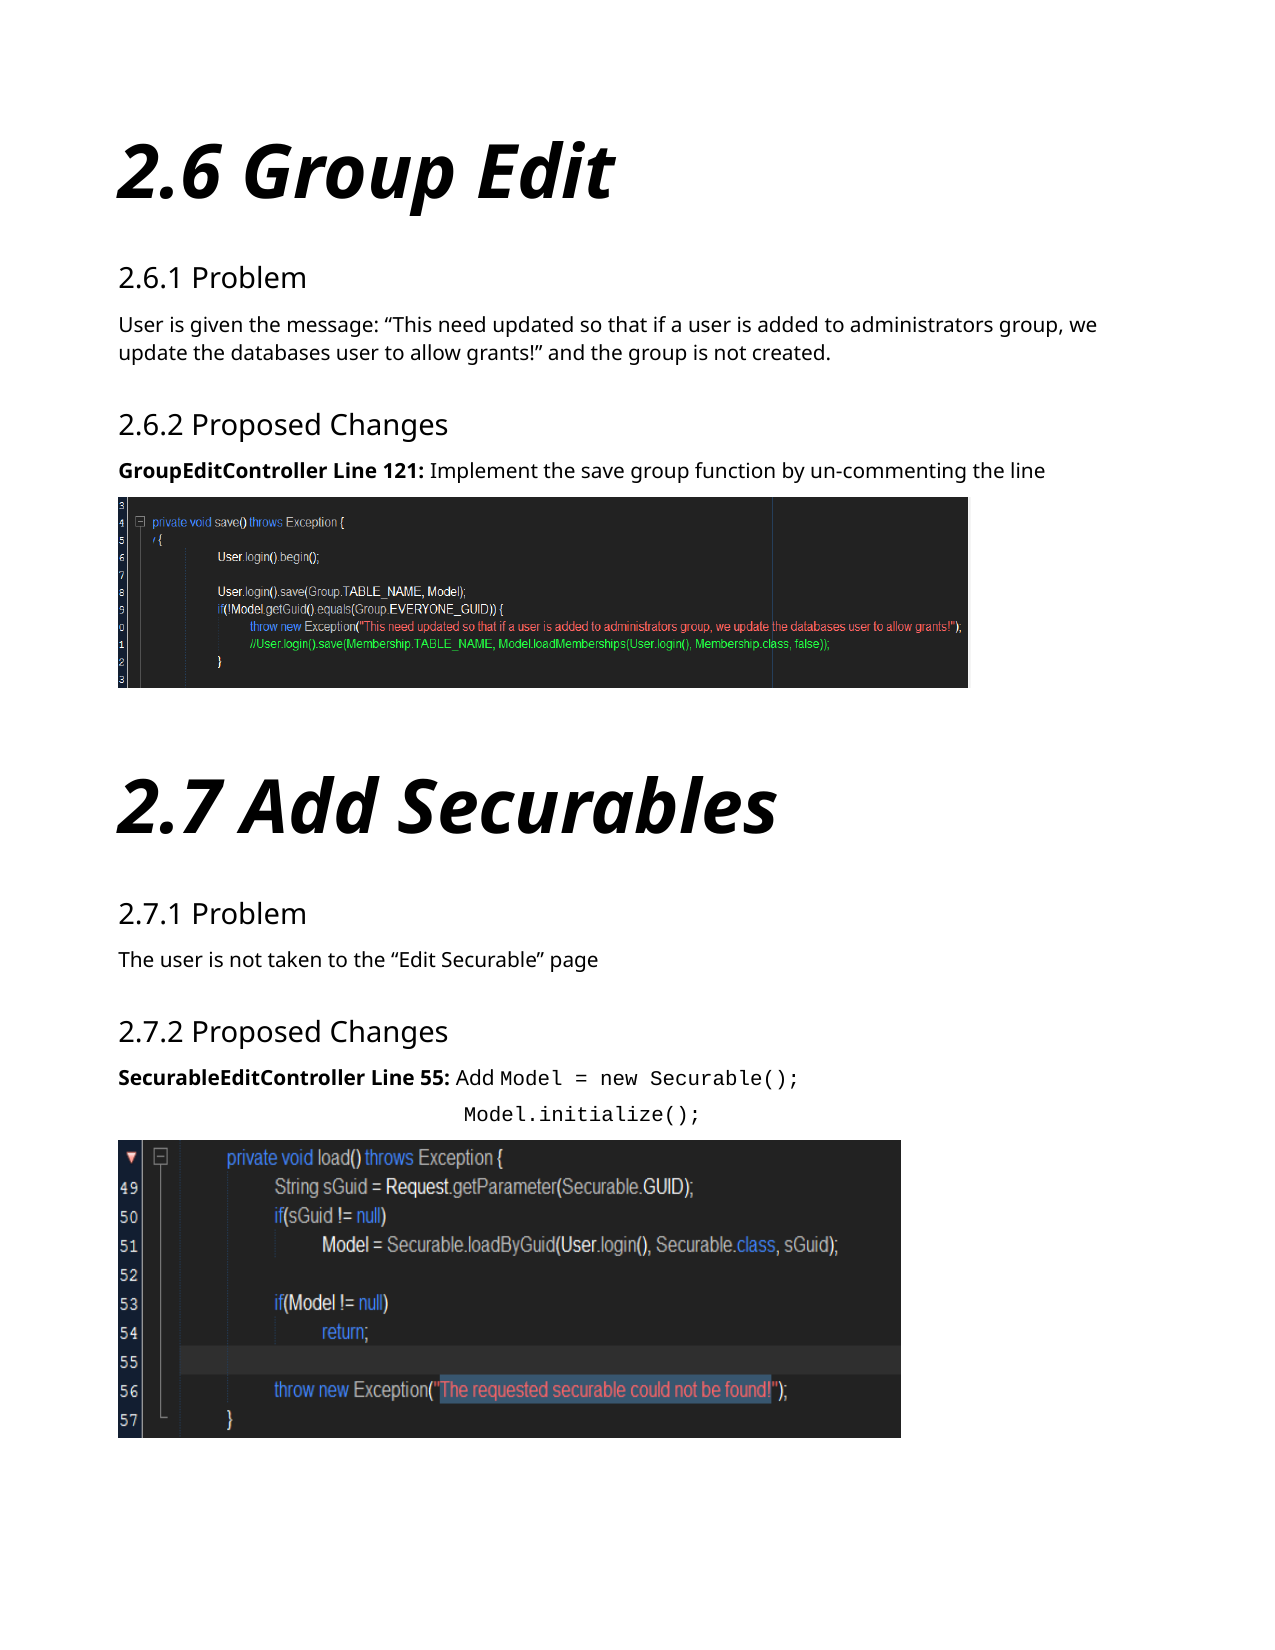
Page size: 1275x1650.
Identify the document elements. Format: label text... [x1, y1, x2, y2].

subtitle 2.7 Add Securables [118, 753, 1157, 856]
text GroupEditController Line 121: Implement the save group function by un-commenting the line [118, 457, 1157, 485]
text Model.initialize(); [118, 1104, 1157, 1128]
subtitle 2.6.2 Proposed Changes [118, 404, 1157, 444]
picture [118, 1140, 901, 1438]
subtitle 2.7.2 Proposed Changes [118, 1011, 1157, 1051]
text The user is not taken to the “Edit Securable” page [118, 945, 1157, 974]
subtitle 2.7.1 Problem [118, 893, 1157, 933]
text User is given the message: “This need updated so that if a user is added to administrators group, we update the databases user to allow grants!” and the group is not created. [118, 310, 1157, 367]
subtitle 2.6 Group Edit [118, 118, 1157, 220]
subtitle 2.6.1 Problem [118, 258, 1157, 297]
text SecurableEditController Line 55: Add Model = new Securable(); [118, 1063, 1157, 1092]
picture [118, 497, 971, 688]
